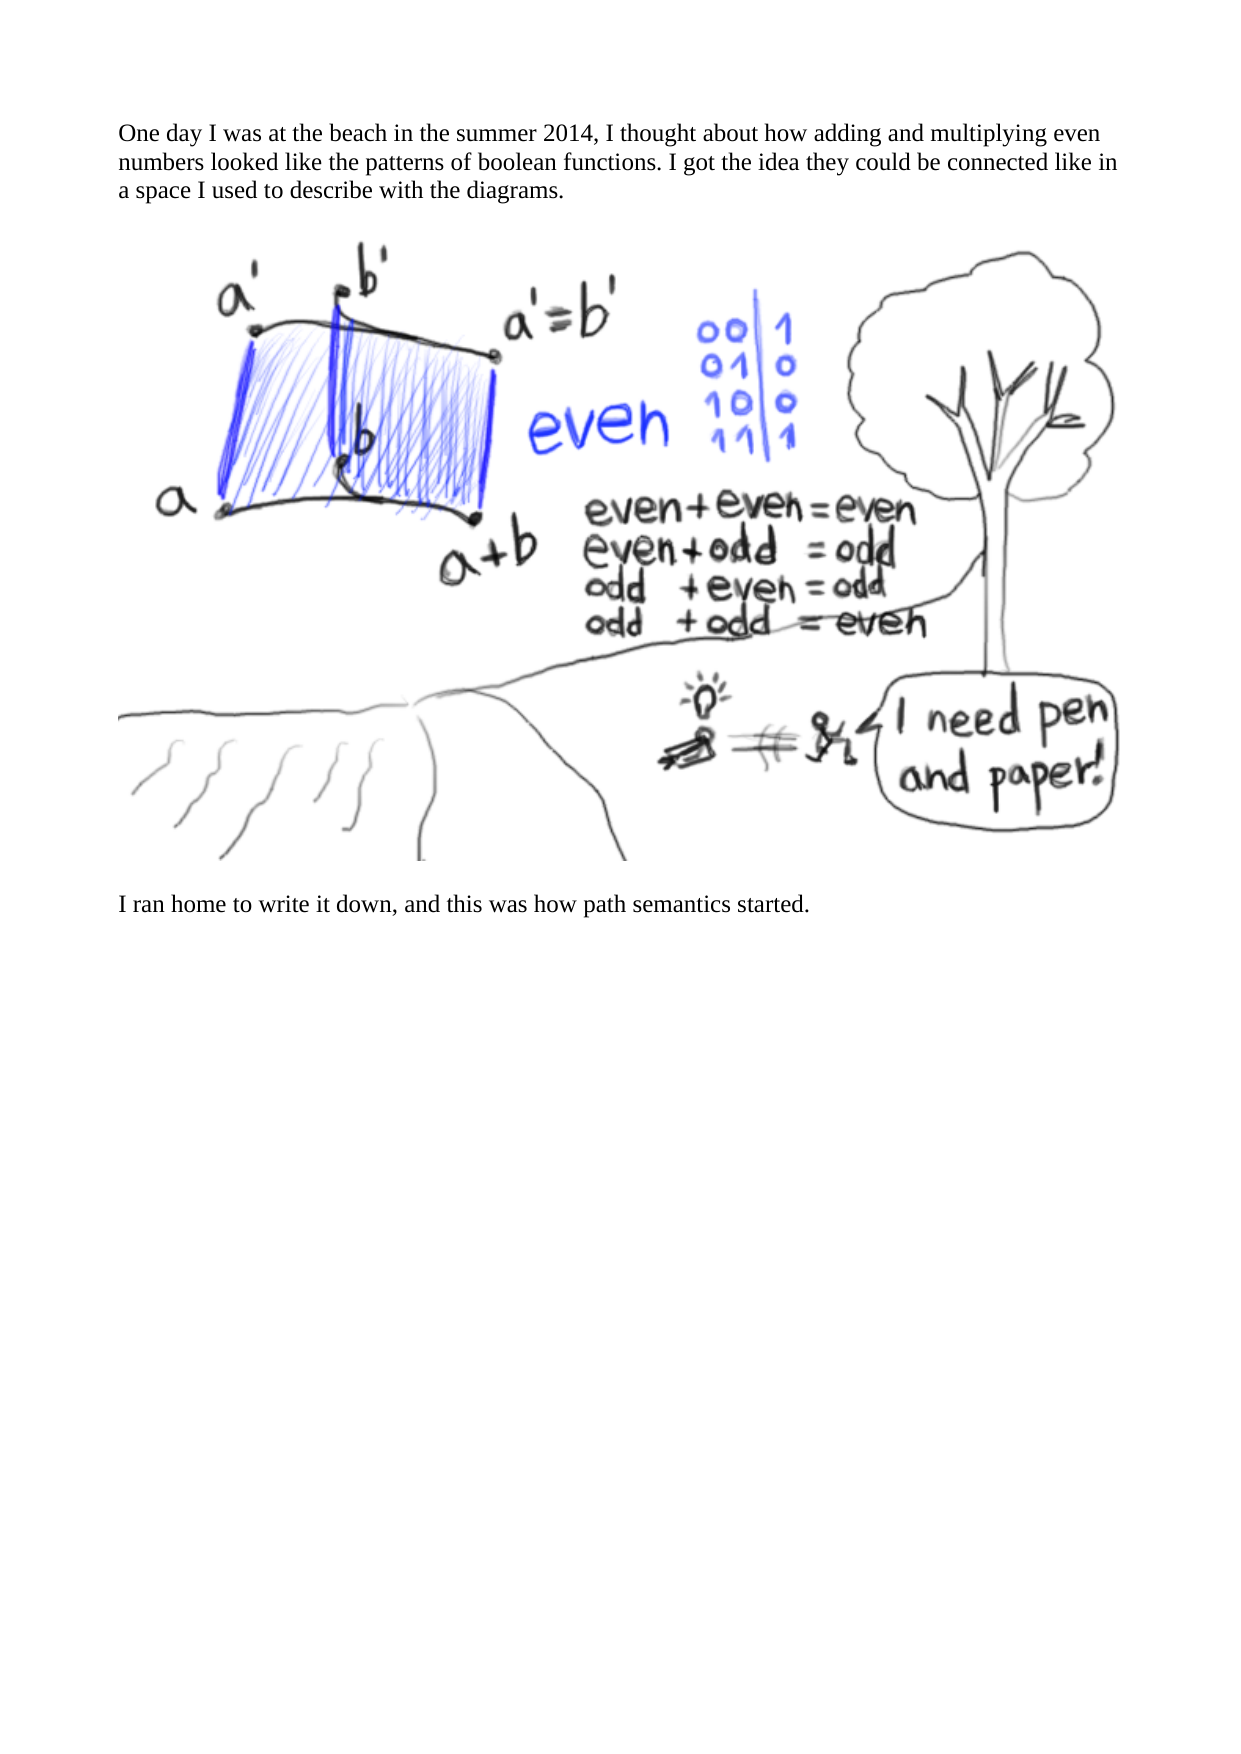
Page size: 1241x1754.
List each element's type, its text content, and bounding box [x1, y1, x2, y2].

text I ran home to write it down, and this was how path semantics started. [118, 889, 1122, 918]
text One day I was at the beach in the summer 2014, I thought about how adding and multiplying even numbers looked like the patterns of boolean functions. I got the idea they could be connected like in a space I used to describe with the diagrams. [118, 118, 1122, 204]
picture [118, 233, 1123, 861]
